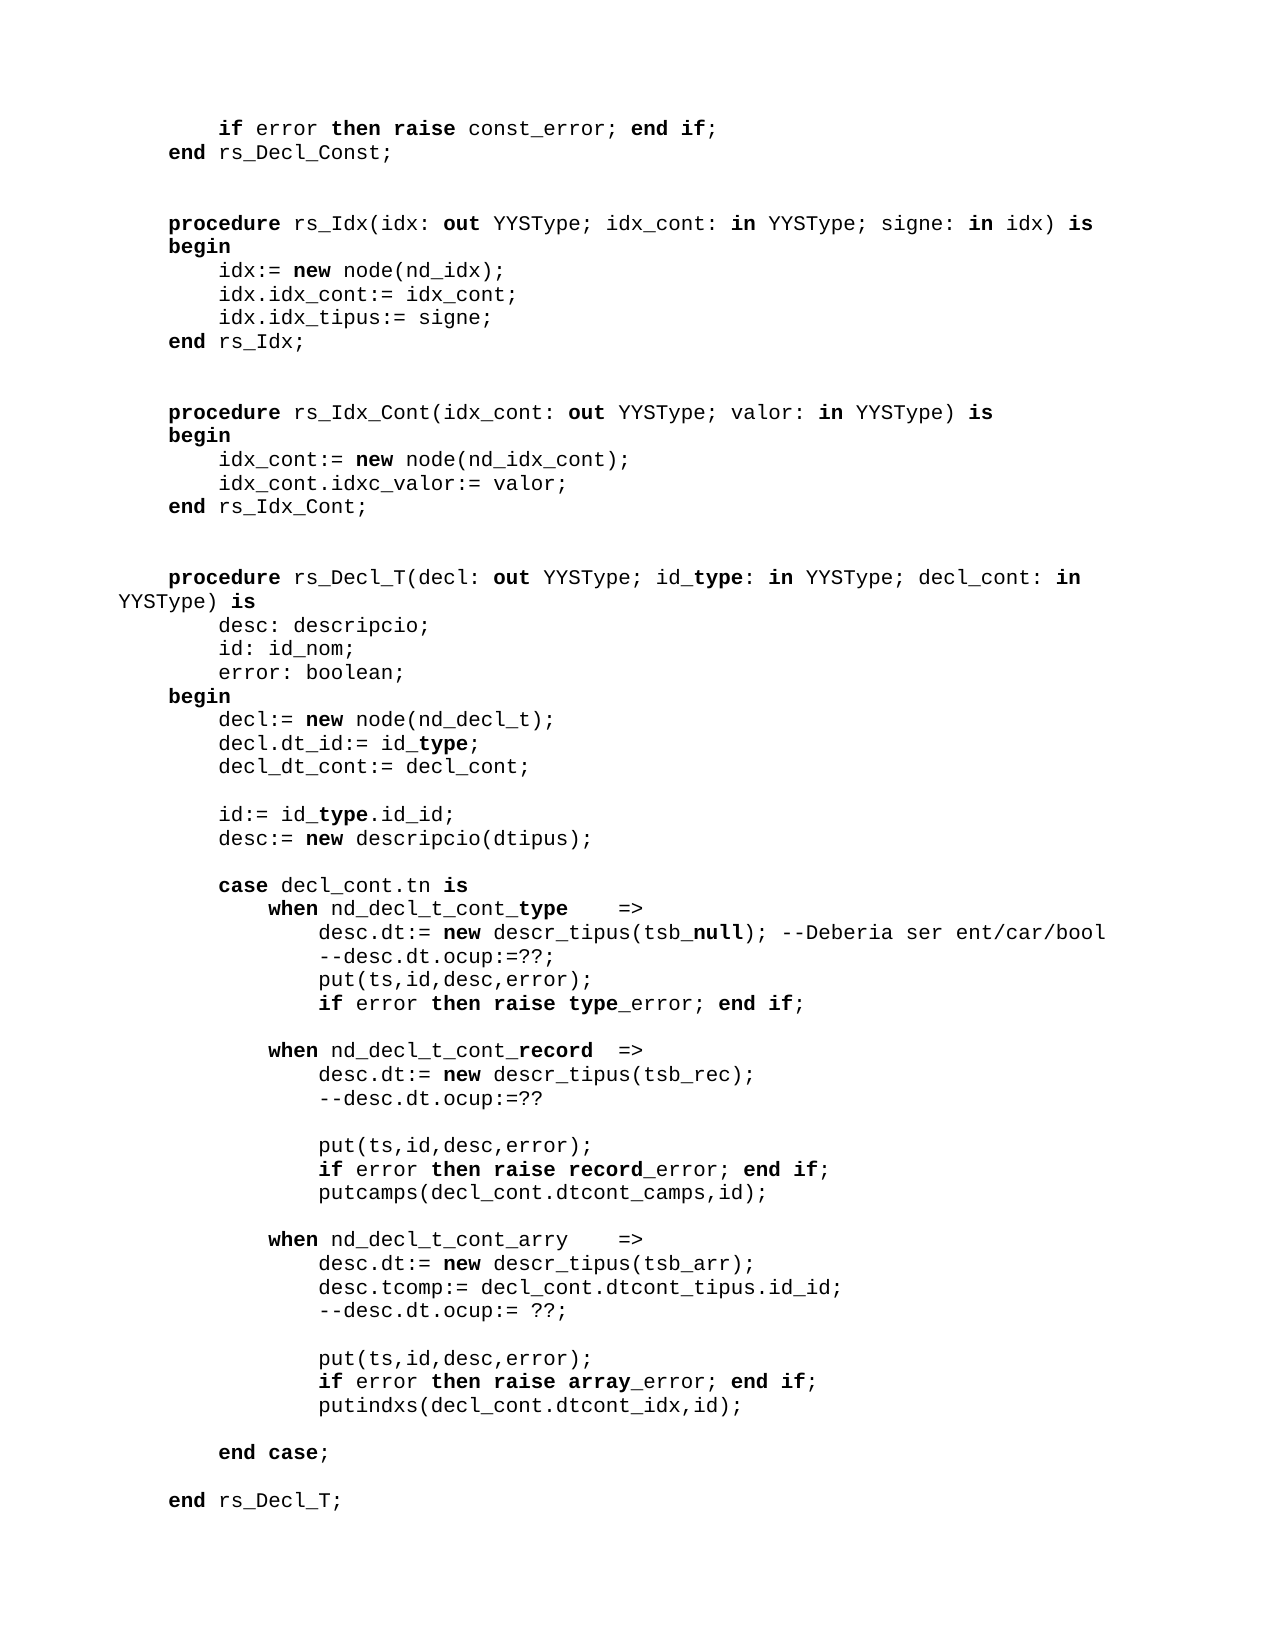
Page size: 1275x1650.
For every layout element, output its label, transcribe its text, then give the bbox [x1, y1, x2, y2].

text begin [118, 236, 1157, 260]
text desc:= new descripcio(dtipus); [118, 827, 1157, 851]
text error: boolean; [118, 662, 1157, 686]
text begin [118, 686, 1157, 709]
text if error then raise type_error; end if; [118, 993, 1157, 1017]
text id: id_nom; [118, 638, 1157, 662]
text when nd_decl_t_cont_arry => [118, 1229, 1157, 1253]
text desc.dt:= new descr_tipus(tsb_null); --Deberia ser ent/car/bool [118, 922, 1157, 946]
text if error then raise record_error; end if; [118, 1158, 1157, 1182]
text desc.dt:= new descr_tipus(tsb_arr); [118, 1253, 1157, 1277]
text when nd_decl_t_cont_type => [118, 898, 1157, 922]
text procedure rs_Decl_T(decl: out YYSType; id_type: in YYSType; decl_cont: in YYSType) is [118, 567, 1157, 615]
text if error then raise const_error; end if; [118, 118, 1157, 142]
text decl_dt_cont:= decl_cont; [118, 757, 1157, 780]
text desc: descripcio; [118, 615, 1157, 638]
text idx.idx_cont:= idx_cont; [118, 284, 1157, 307]
text case decl_cont.tn is [118, 875, 1157, 898]
text when nd_decl_t_cont_record => [118, 1040, 1157, 1064]
text decl.dt_id:= id_type; [118, 733, 1157, 757]
text begin [118, 426, 1157, 449]
text put(ts,id,desc,error); [118, 1348, 1157, 1371]
text desc.tcomp:= decl_cont.dtcont_tipus.id_id; [118, 1277, 1157, 1300]
text id:= id_type.id_id; [118, 804, 1157, 827]
text end rs_Idx_Cont; [118, 496, 1157, 520]
text --desc.dt.ocup:= ??; [118, 1300, 1157, 1324]
text --desc.dt.ocup:=??; [118, 946, 1157, 969]
text procedure rs_Idx(idx: out YYSType; idx_cont: in YYSType; signe: in idx) is [118, 213, 1157, 236]
text putcamps(decl_cont.dtcont_camps,id); [118, 1182, 1157, 1206]
text decl:= new node(nd_decl_t); [118, 709, 1157, 733]
text idx_cont:= new node(nd_idx_cont); [118, 449, 1157, 473]
text idx.idx_tipus:= signe; [118, 307, 1157, 331]
text end rs_Decl_Const; [118, 142, 1157, 165]
text end case; [118, 1442, 1157, 1466]
text put(ts,id,desc,error); [118, 1135, 1157, 1158]
text desc.dt:= new descr_tipus(tsb_rec); [118, 1064, 1157, 1088]
text end rs_Decl_T; [118, 1489, 1157, 1513]
text putindxs(decl_cont.dtcont_idx,id); [118, 1395, 1157, 1419]
text --desc.dt.ocup:=?? [118, 1088, 1157, 1111]
text if error then raise array_error; end if; [118, 1371, 1157, 1395]
text idx_cont.idxc_valor:= valor; [118, 473, 1157, 496]
text procedure rs_Idx_Cont(idx_cont: out YYSType; valor: in YYSType) is [118, 402, 1157, 426]
text put(ts,id,desc,error); [118, 969, 1157, 993]
text end rs_Idx; [118, 331, 1157, 354]
text idx:= new node(nd_idx); [118, 260, 1157, 284]
